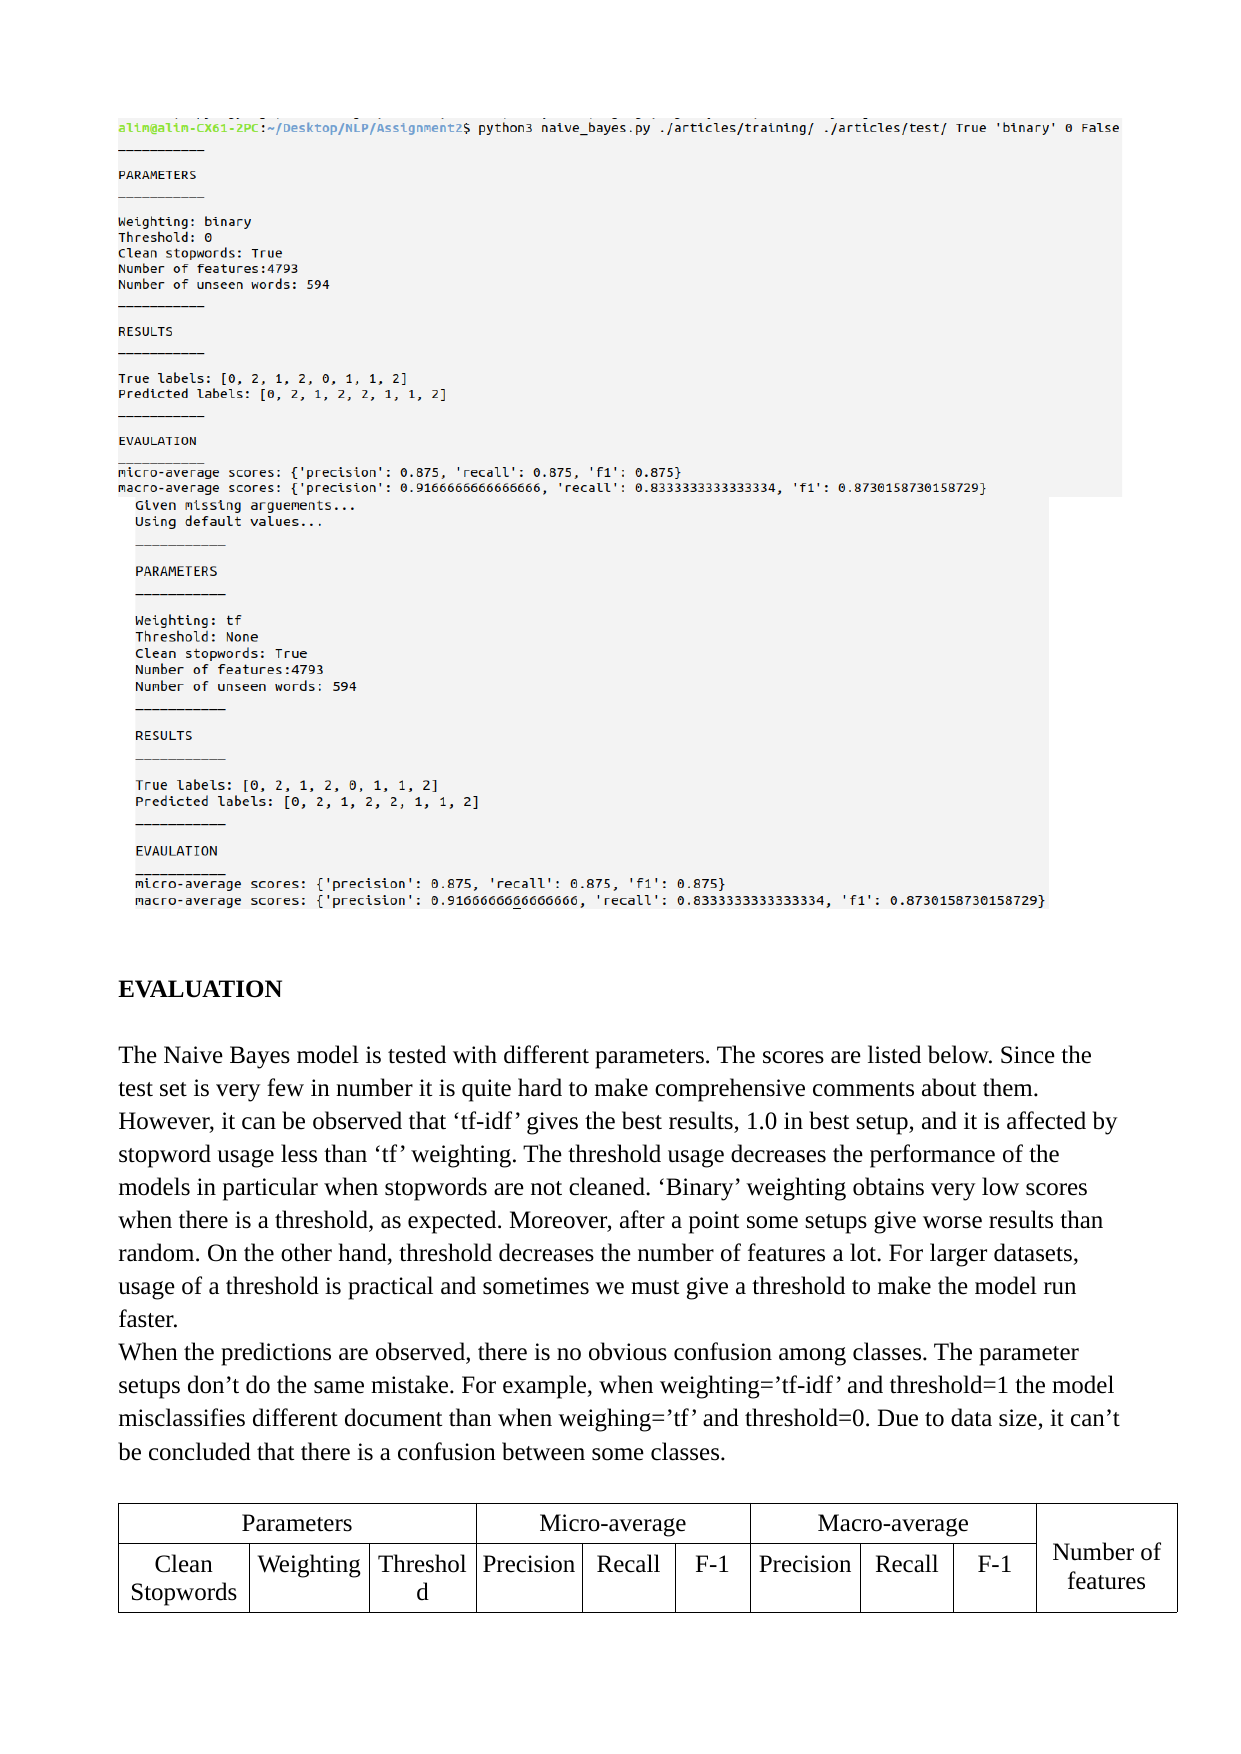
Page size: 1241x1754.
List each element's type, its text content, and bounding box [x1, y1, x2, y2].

table_header Number of features [1037, 1504, 1177, 1612]
table_cell Recall [583, 1544, 675, 1612]
text EVALUATION [118, 974, 1122, 1003]
table_cell Clean Stopwords [119, 1544, 249, 1612]
table_cell F-1 [676, 1544, 750, 1612]
picture [118, 118, 1123, 909]
table_cell F-1 [954, 1544, 1036, 1612]
table_cell Weighting [250, 1544, 369, 1612]
table_cell Recall [861, 1544, 953, 1612]
table_cell Precision [477, 1544, 582, 1612]
text The Naive Bayes model is tested with different parameters. The scores are listed below. Since the test set is very few in number it is quite hard to make comprehensive comments about them. However, it can be observed that ‘tf-idf’ gives the best results, 1.0 in best setup, and it is affected by stopword usage less than ‘tf’ weighting. The threshold usage decreases the performance of the models in particular when stopwords are not cleaned. ‘Binary’ weighting obtains very low scores when there is a threshold, as expected. Moreover, after a point some setups give worse results than random. On the other hand, threshold decreases the number of features a lot. For larger datasets, usage of a threshold is practical and sometimes we must give a threshold to make the model run faster. [118, 1040, 1122, 1333]
table_header Micro-average [477, 1504, 750, 1543]
table_cell Precision [751, 1544, 860, 1612]
table_header Macro-average [751, 1504, 1036, 1543]
table_header Parameters [119, 1504, 476, 1543]
table_cell Threshold [370, 1544, 476, 1612]
text When the predictions are observed, there is no obvious confusion among classes. The parameter setups don’t do the same mistake. For example, when weighting=’tf-idf’ and threshold=1 the model misclassifies different document than when weighing=’tf’ and threshold=0. Due to data size, it can’t be concluded that there is a confusion between some classes. [118, 1337, 1122, 1465]
